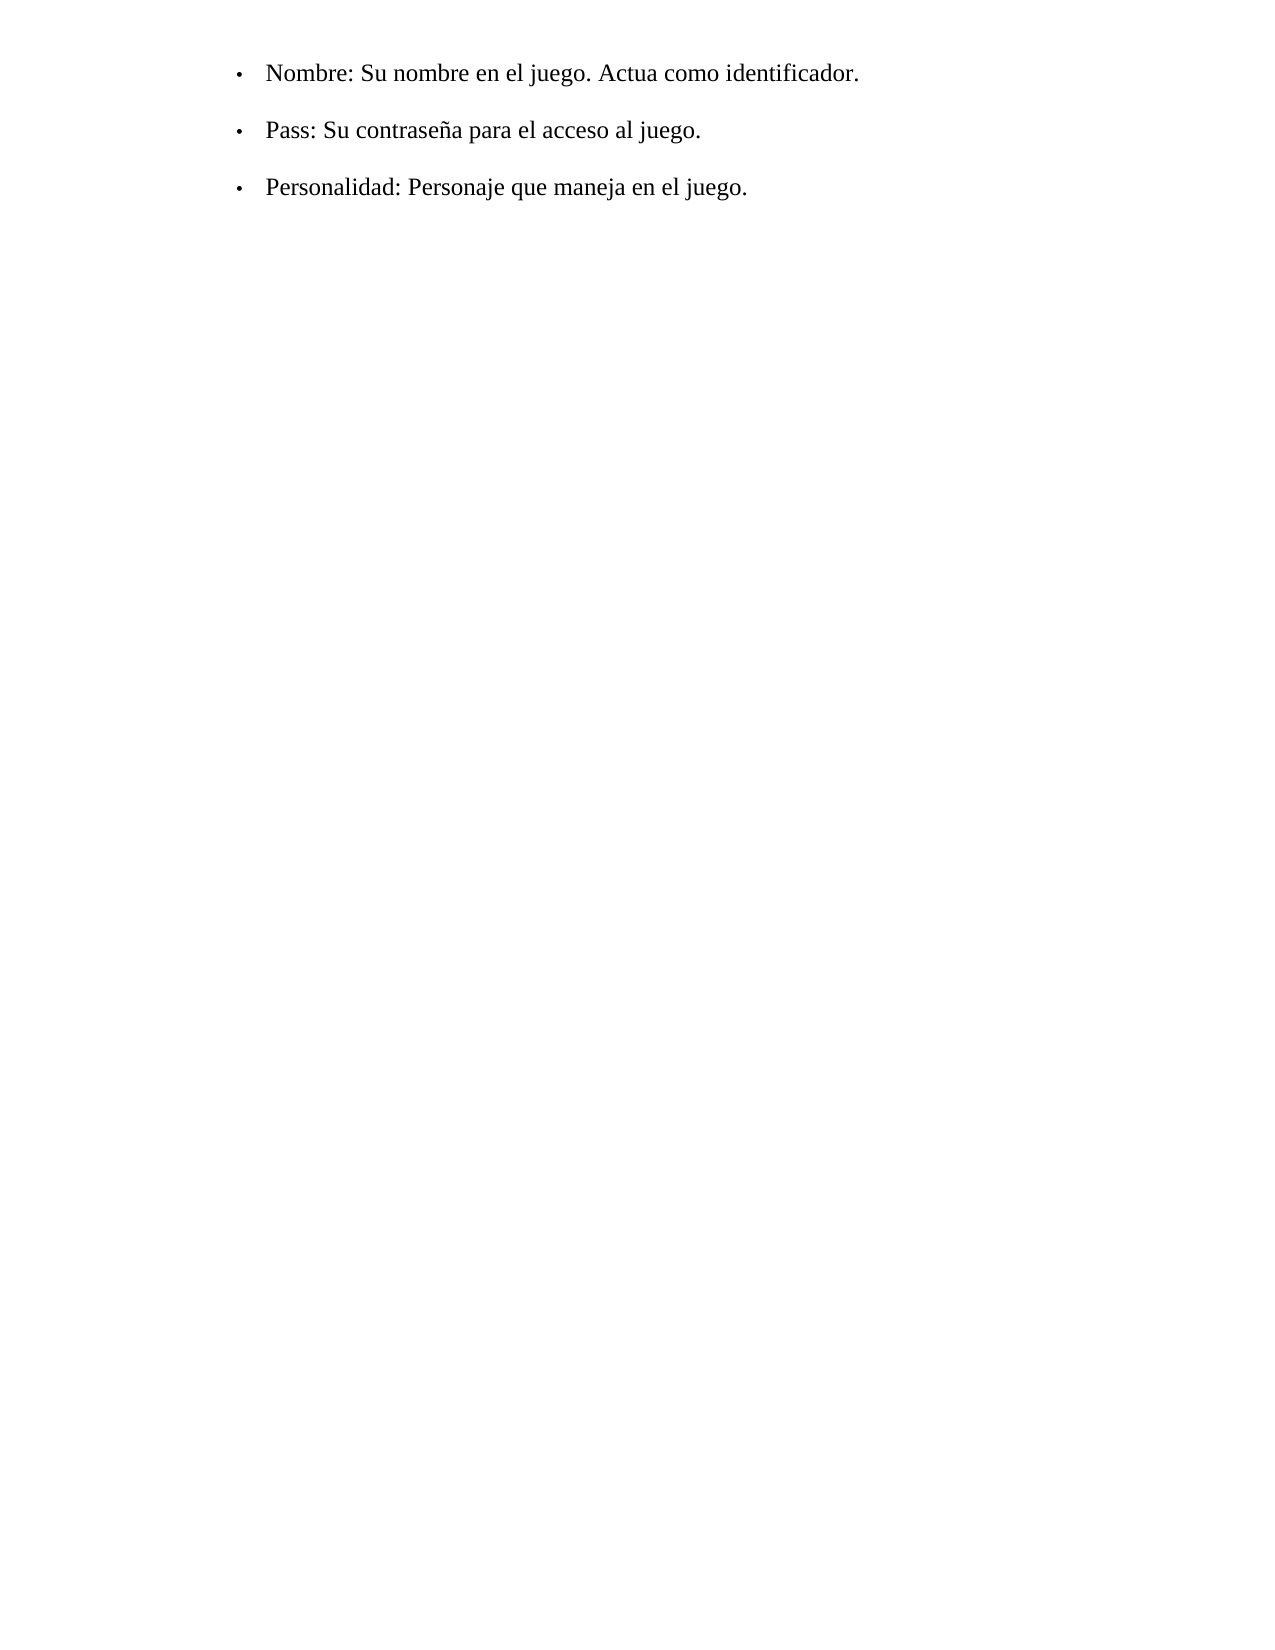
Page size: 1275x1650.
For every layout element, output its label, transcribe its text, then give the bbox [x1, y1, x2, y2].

list Nombre: Su nombre en el juego. Actua como identificador. [236, 59, 1216, 87]
list Personalidad: Personaje que maneja en el juego. [236, 173, 1216, 201]
list Pass: Su contraseña para el acceso al juego. [236, 116, 1216, 144]
